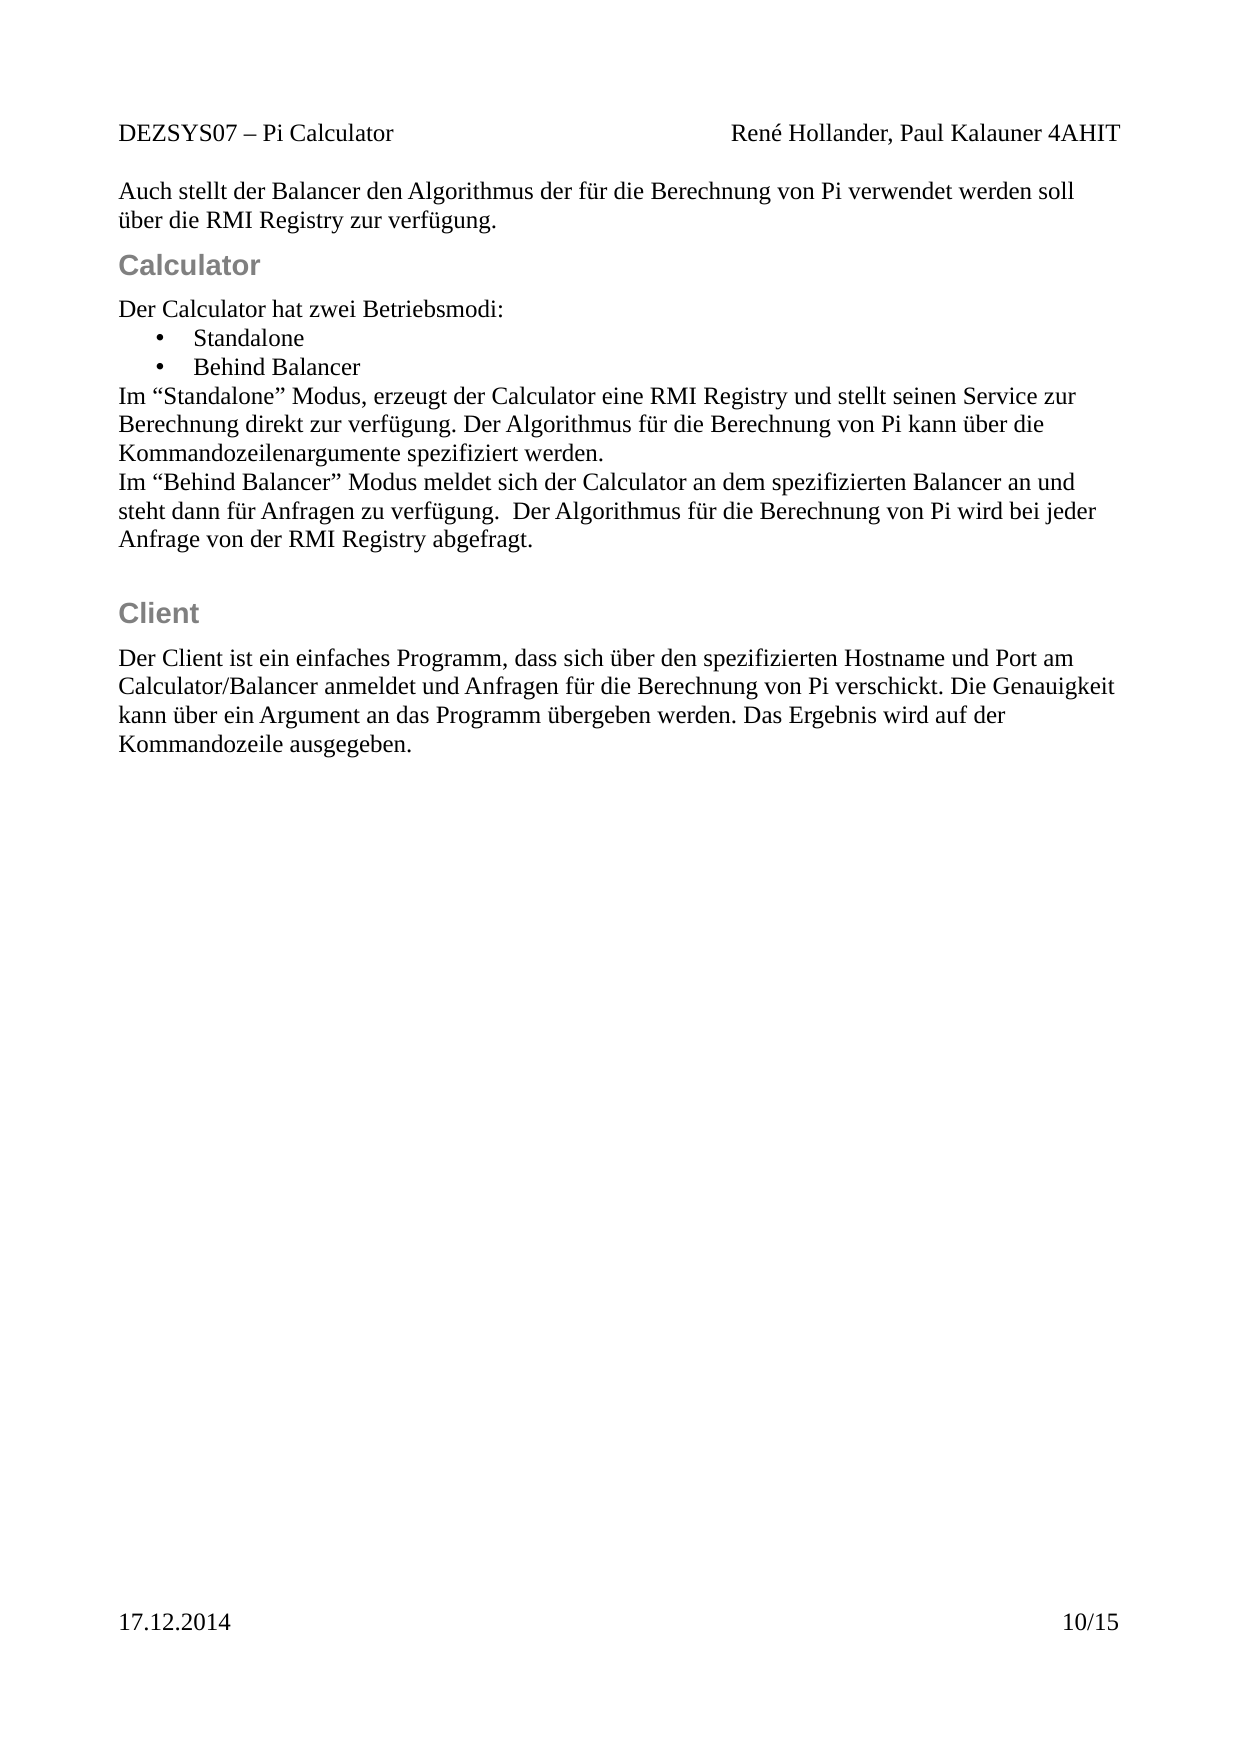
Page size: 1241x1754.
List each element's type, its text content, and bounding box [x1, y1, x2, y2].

text Im “Standalone” Modus, erzeugt der Calculator eine RMI Registry und stellt seinen Service zur Berechnung direkt zur verfügung. Der Algorithmus für die Berechnung von Pi kann über die Kommandozeilenargumente spezifiziert werden. [118, 381, 1122, 467]
text Im “Behind Balancer” Modus meldet sich der Calculator an dem spezifizierten Balancer an und steht dann für Anfragen zu verfügung. Der Algorithmus für die Berechnung von Pi wird bei jeder Anfrage von der RMI Registry abgefragt. [118, 467, 1122, 553]
text Auch stellt der Balancer den Algorithmus der für die Berechnung von Pi verwendet werden soll über die RMI Registry zur verfügung. [118, 176, 1122, 234]
list Standalone [156, 323, 1122, 352]
subtitle Calculator [118, 248, 1122, 282]
text Der Calculator hat zwei Betriebsmodi: [118, 294, 1122, 323]
list Behind Balancer [156, 352, 1122, 381]
subtitle Client [118, 597, 1122, 630]
text Der Client ist ein einfaches Programm, dass sich über den spezifizierten Hostname und Port am Calculator/Balancer anmeldet und Anfragen für die Berechnung von Pi verschickt. Die Genauigkeit kann über ein Argument an das Programm übergeben werden. Das Ergebnis wird auf der Kommandozeile ausgegeben. [118, 643, 1122, 758]
